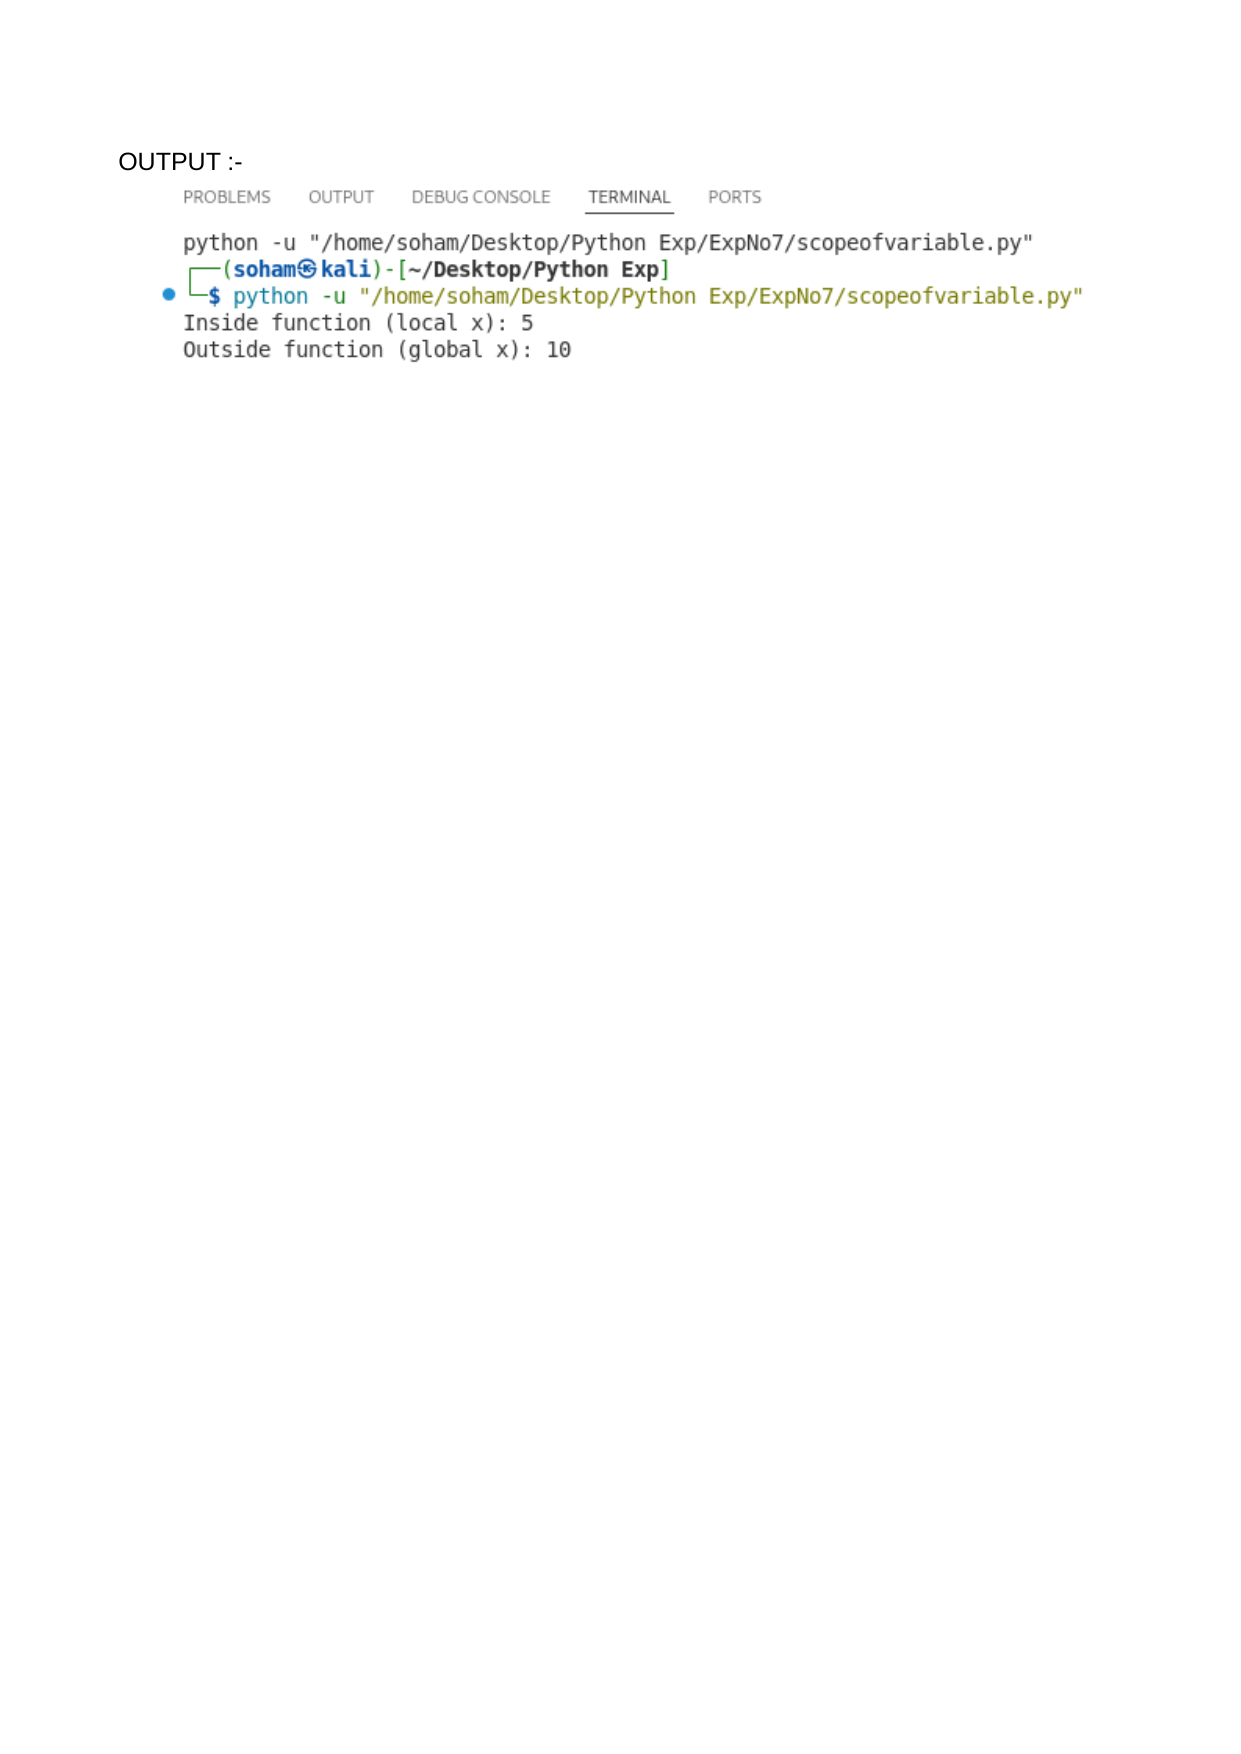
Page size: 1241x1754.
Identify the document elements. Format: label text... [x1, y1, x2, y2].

picture [152, 175, 1089, 381]
text OUTPUT :- [118, 147, 1122, 176]
